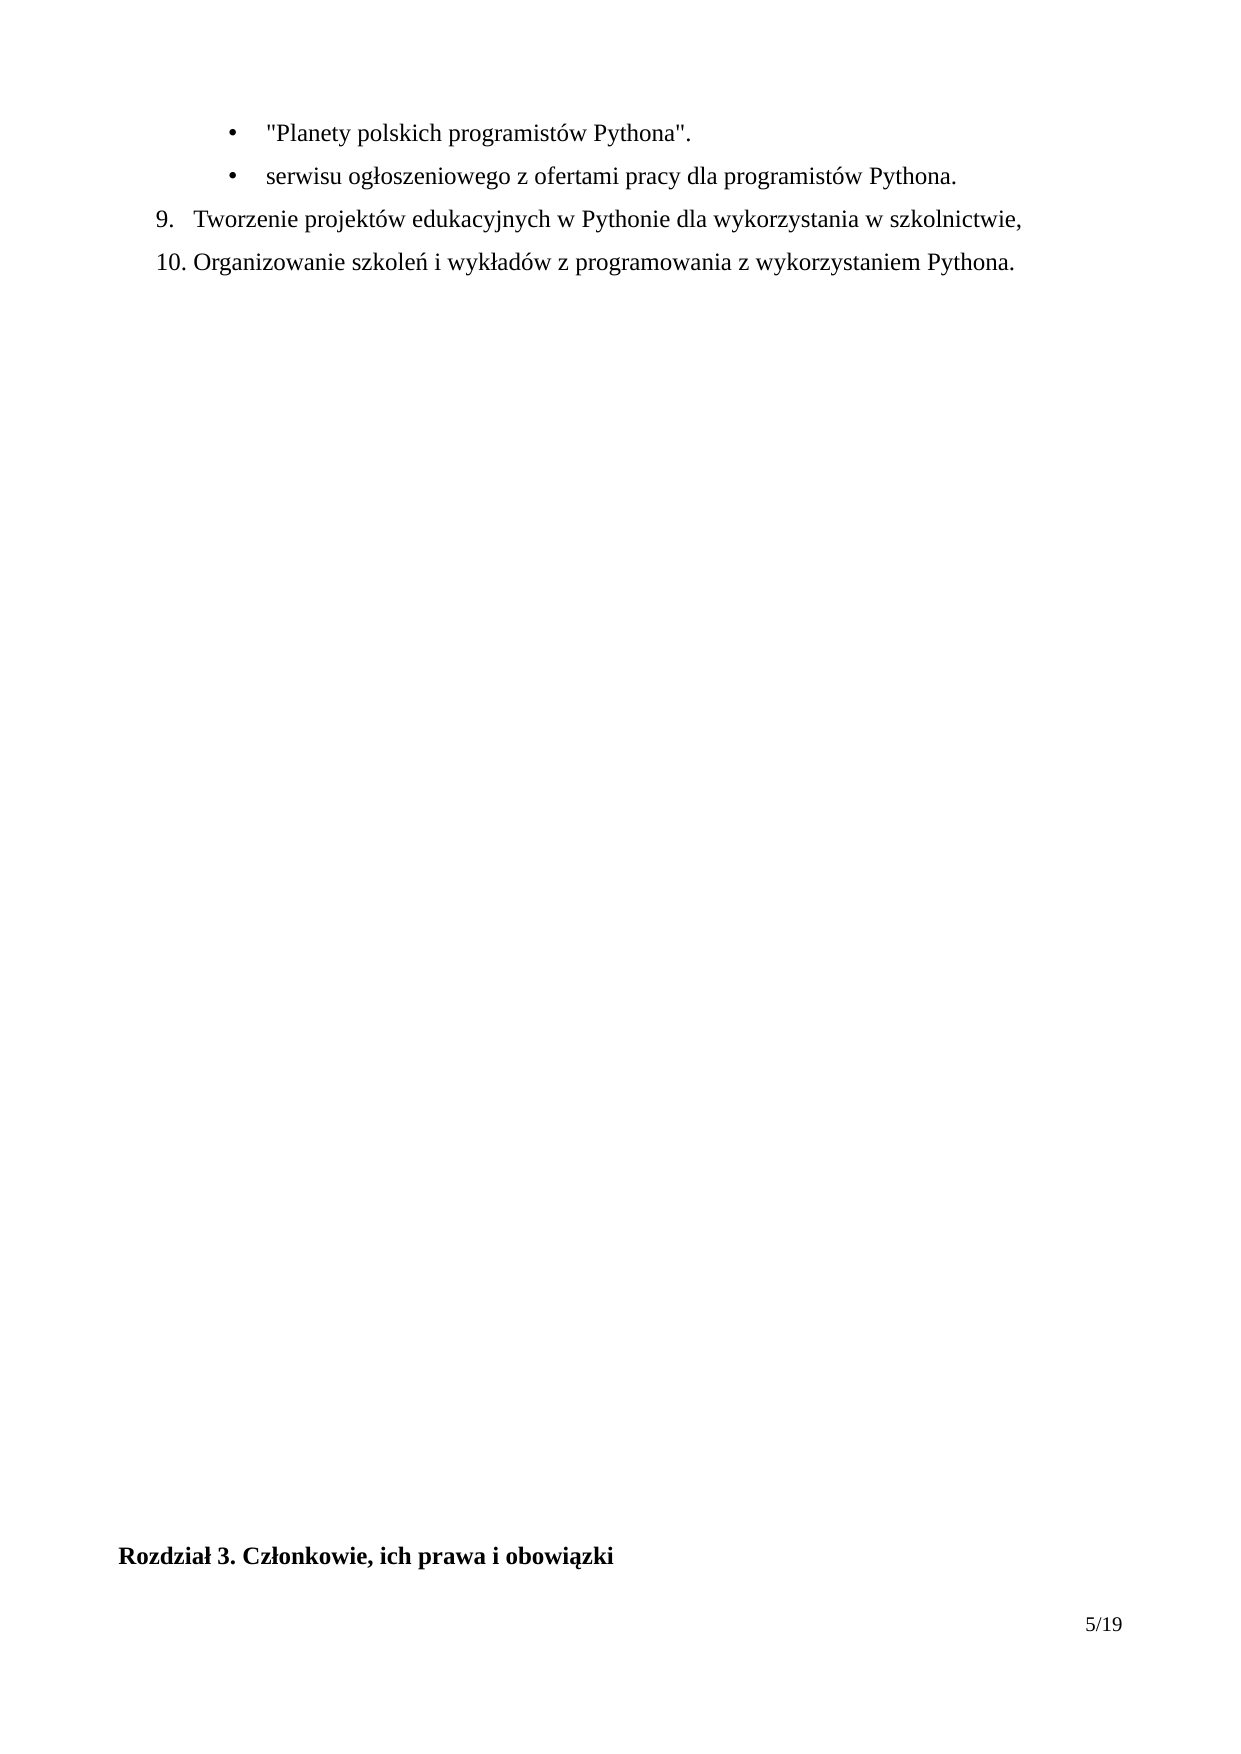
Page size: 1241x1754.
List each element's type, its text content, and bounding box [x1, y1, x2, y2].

list "Planety polskich programistów Pythona". [228, 118, 1122, 147]
list Organizowanie szkoleń i wykładów z programowania z wykorzystaniem Pythona. [156, 247, 1122, 276]
list Tworzenie projektów edukacyjnych w Pythonie dla wykorzystania w szkolnictwie, [156, 204, 1122, 233]
text Rozdział 3. Członkowie, ich prawa i obowiązki [118, 1541, 1122, 1570]
list serwisu ogłoszeniowego z ofertami pracy dla programistów Pythona. [228, 161, 1122, 190]
